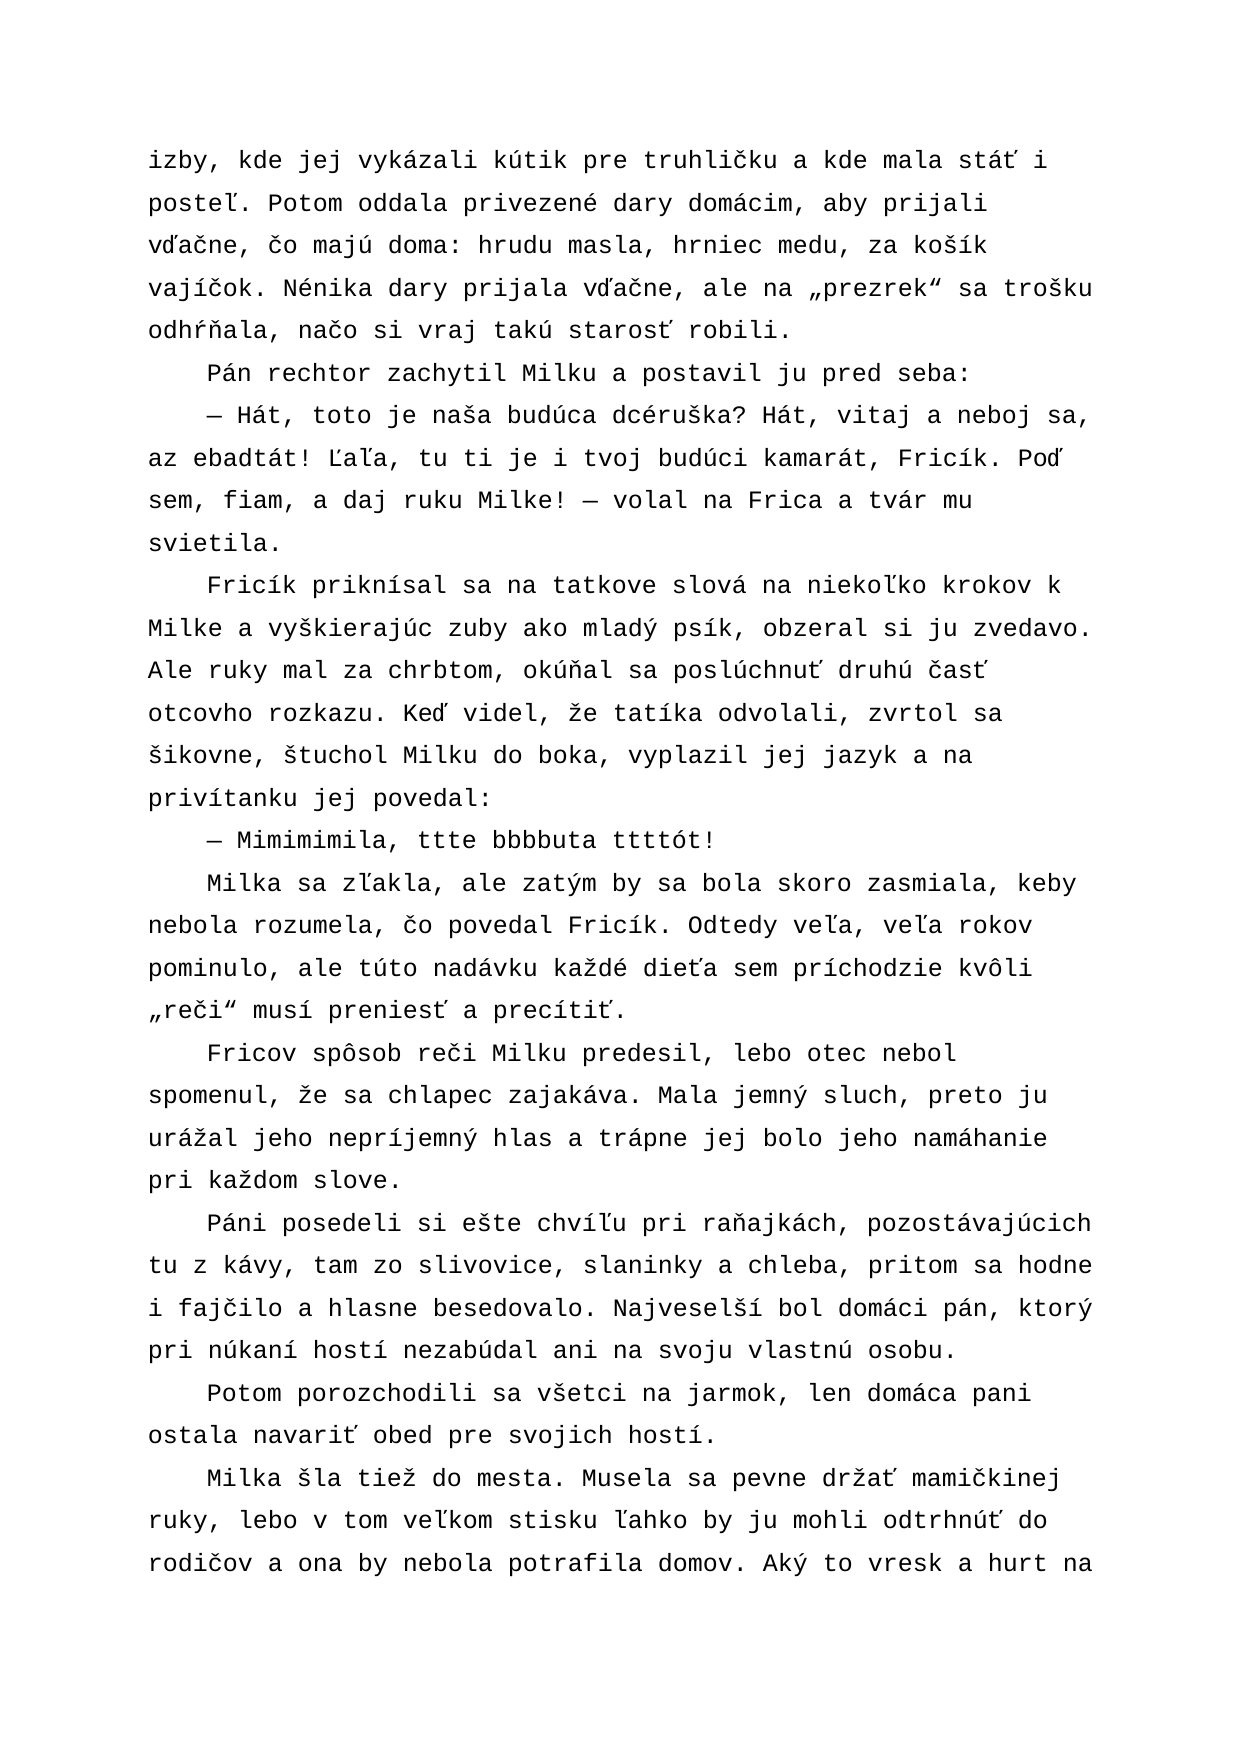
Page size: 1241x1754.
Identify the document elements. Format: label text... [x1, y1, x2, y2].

text — Hát, toto je naša budúca dcéruška? Hát, vitaj a neboj sa, az ebadtát! Ľaľa, tu ti je i tvoj budúci kamarát, Fricík. Poď sem, fiam, a daj ruku Milke! — volal na Frica a tvár mu svietila. [148, 403, 1093, 558]
text Fricov spôsob reči Milku predesil, lebo otec nebol spomenul, že sa chlapec zajakáva. Mala jemný sluch, preto ju urážal jeho nepríjemný hlas a trápne jej bolo jeho namáhanie pri každom slove. [148, 1040, 1093, 1196]
text Páni posedeli si ešte chvíľu pri raňajkách, pozostávajúcich tu z kávy, tam zo slivovice, slaninky a chleba, pritom sa hodne i fajčilo a hlasne besedovalo. Najveselší bol domáci pán, ktorý pri núkaní hostí nezabúdal ani na svoju vlastnú osobu. [148, 1210, 1093, 1366]
text Fricík priknísal sa na tatkove slová na niekoľko krokov k Milke a vyškierajúc zuby ako mladý psík, obzeral si ju zvedavo. Ale ruky mal za chrbtom, okúňal sa poslúchnuť druhú časť otcovho rozkazu. Keď videl, že tatíka odvolali, zvrtol sa šikovne, štuchol Milku do boka, vyplazil jej jazyk a na privítanku jej povedal: [148, 573, 1093, 813]
text Milka sa zľakla, ale zatým by sa bola skoro zasmiala, keby nebola rozumela, čo povedal Fricík. Odtedy veľa, veľa rokov pominulo, ale túto nadávku každé dieťa sem príchodzie kvôli „reči“ musí preniesť a precítiť. [148, 870, 1093, 1026]
text Milka šla tiež do mesta. Musela sa pevne držať mamičkinej ruky, lebo v tom veľkom stisku ľahko by ju mohli odtrhnúť do rodičov a ona by nebola potrafila domov. Aký to vresk a hurt na [148, 1465, 1093, 1578]
text izby, kde jej vykázali kútik pre truhličku a kde mala stáť i posteľ. Potom oddala privezené dary domácim, aby prijali vďačne, čo majú doma: hrudu masla, hrniec medu, za košík vajíčok. Nénika dary prijala vďačne, ale na „prezrek“ sa trošku odhŕňala, načo si vraj takú starosť robili. [148, 148, 1093, 346]
text Potom porozchodili sa všetci na jarmok, len domáca pani ostala navariť obed pre svojich hostí. [148, 1380, 1093, 1451]
text — Mimimimila, ttte bbbbuta ttttót! [148, 828, 1093, 856]
text Pán rechtor zachytil Milku a postavil ju pred seba: [148, 360, 1093, 388]
